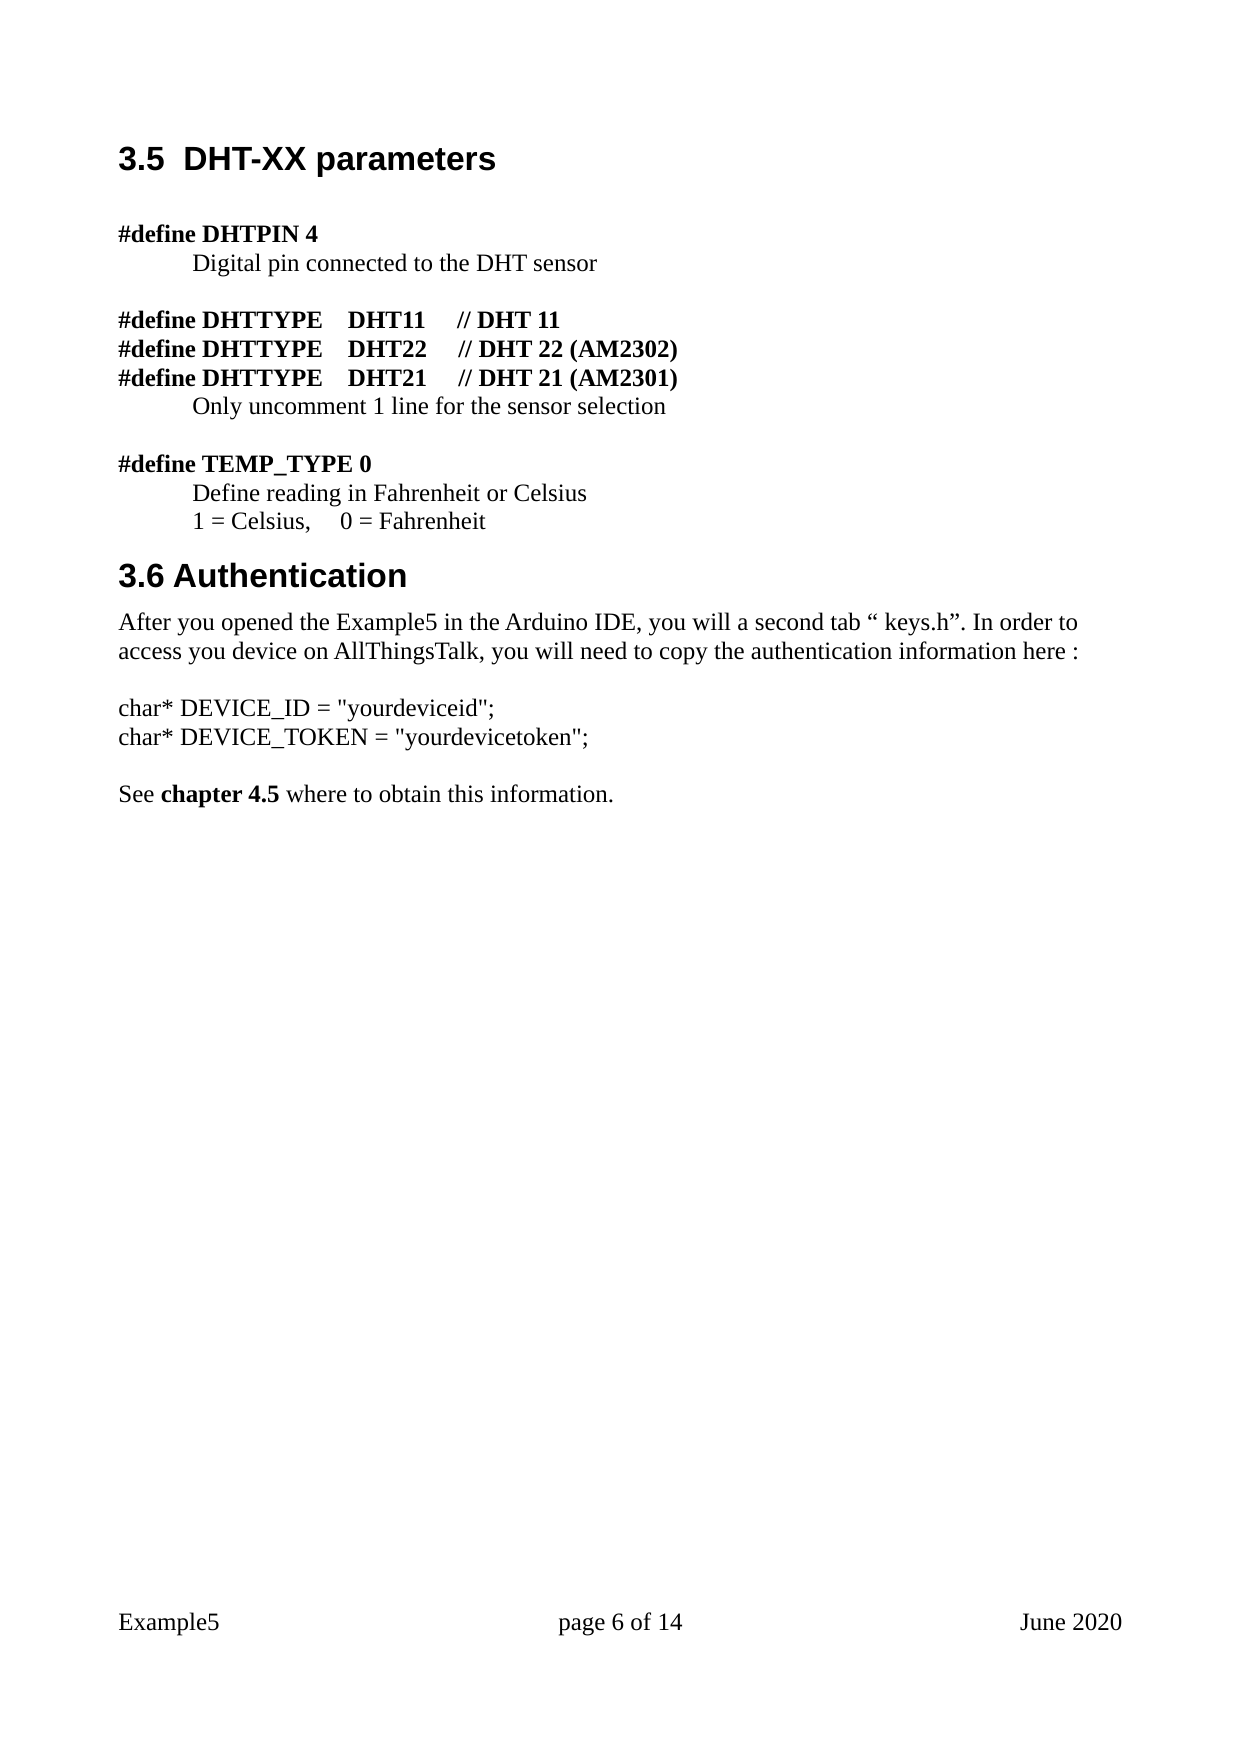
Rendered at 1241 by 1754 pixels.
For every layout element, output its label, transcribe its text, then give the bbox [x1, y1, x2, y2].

text #define DHTTYPE DHT11 // DHT 11 [118, 305, 1122, 334]
text char* DEVICE_TOKEN = "yourdevicetoken"; [118, 722, 1122, 751]
text After you opened the Example5 in the Arduino IDE, you will a second tab “ keys.h”. In order to [118, 607, 1122, 636]
text #define TEMP_TYPE 0 [118, 449, 1122, 478]
text #define DHTTYPE DHT22 // DHT 22 (AM2302) [118, 334, 1122, 363]
text See chapter 4.5 where to obtain this information. [118, 779, 1122, 808]
text char* DEVICE_ID = "yourdeviceid"; [118, 693, 1122, 722]
text Define reading in Fahrenheit or Celsius [118, 478, 1122, 506]
text 1 = Celsius, 0 = Fahrenheit [118, 506, 1122, 535]
text access you device on AllThingsTalk, you will need to copy the authentication information here : [118, 636, 1122, 664]
text #define DHTTYPE DHT21 // DHT 21 (AM2301) [118, 363, 1122, 391]
text Only uncomment 1 line for the sensor selection [118, 391, 1122, 420]
text #define DHTPIN 4 [118, 219, 1122, 248]
subtitle 3.5 DHT-XX parameters [118, 139, 1122, 178]
subtitle 3.6 Authentication [118, 556, 1122, 594]
text Digital pin connected to the DHT sensor [118, 248, 1122, 276]
